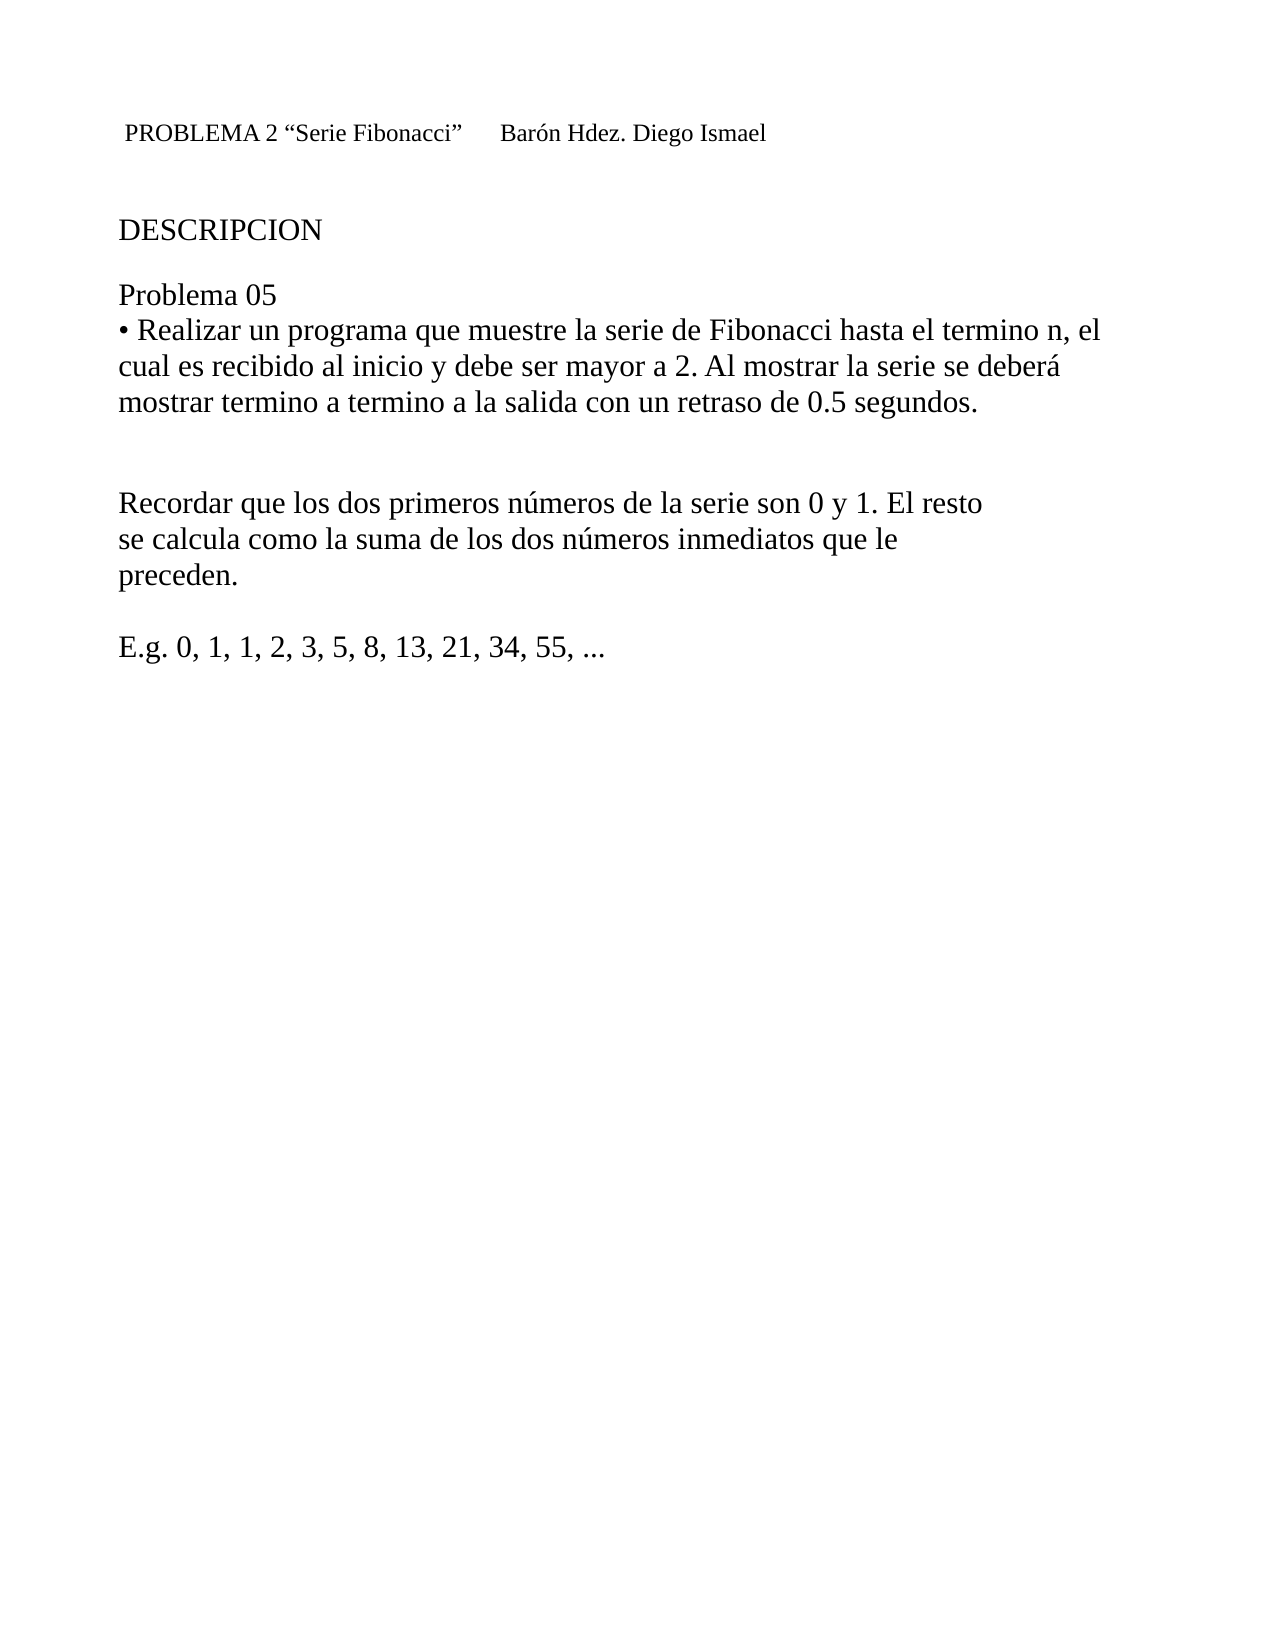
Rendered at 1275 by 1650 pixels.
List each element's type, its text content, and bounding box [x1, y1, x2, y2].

text preceden. [118, 556, 1157, 592]
text se calcula como la suma de los dos números inmediatos que le [118, 520, 1157, 556]
text • Realizar un programa que muestre la serie de Fibonacci hasta el termino n, el cual es recibido al inicio y debe ser mayor a 2. Al mostrar la serie se deberá mostrar termino a termino a la salida con un retraso de 0.5 segundos. [118, 312, 1157, 419]
text E.g. 0, 1, 1, 2, 3, 5, 8, 13, 21, 34, 55, ... [118, 628, 1157, 664]
text DESCRIPCION [118, 211, 1157, 247]
text Problema 05 [118, 276, 1157, 312]
text Recordar que los dos primeros números de la serie son 0 y 1. El resto [118, 484, 1157, 520]
